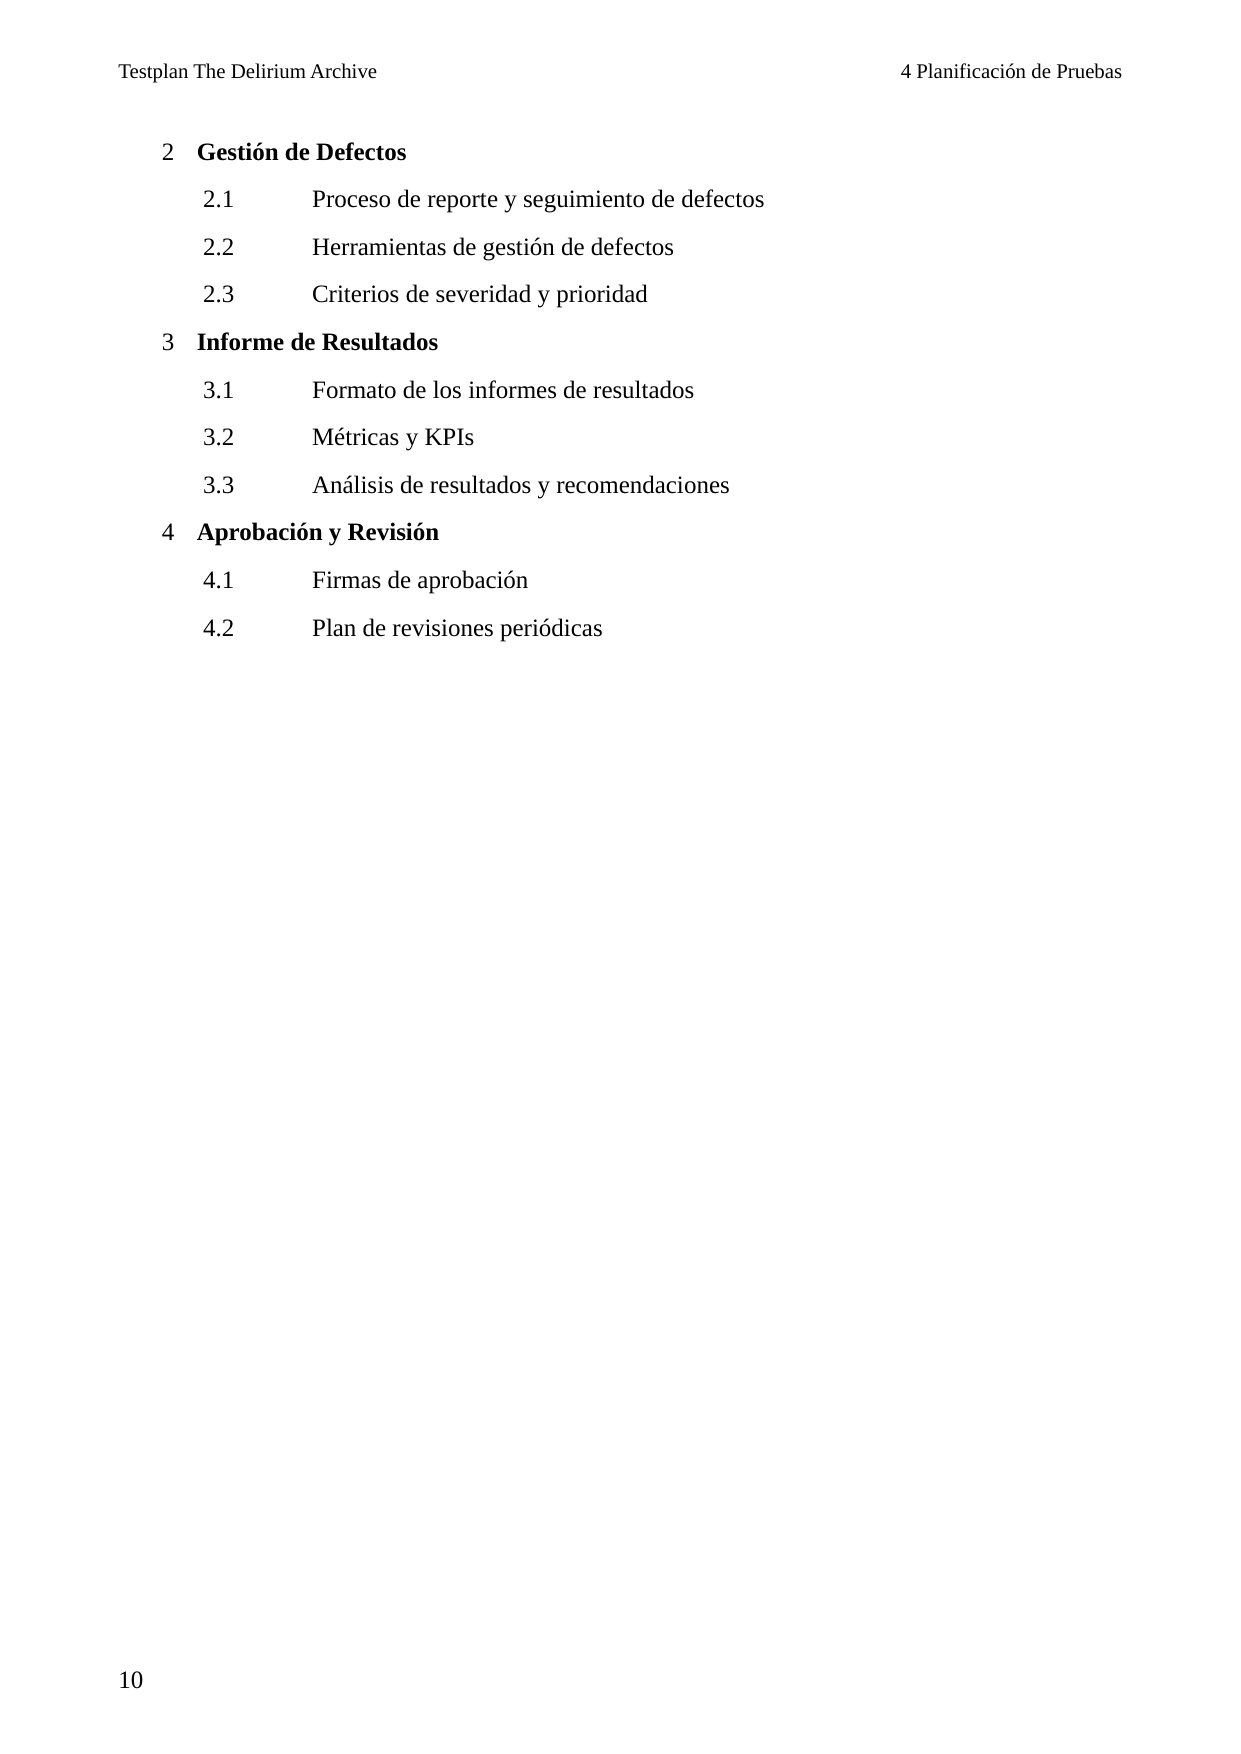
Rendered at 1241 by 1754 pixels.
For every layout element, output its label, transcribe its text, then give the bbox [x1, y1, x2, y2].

list Aprobación y Revisión [155, 517, 1122, 546]
list Proceso de reporte y seguimiento de defectos [197, 184, 1122, 213]
list Análisis de resultados y recomendaciones [197, 470, 1122, 499]
list Plan de revisiones periódicas [197, 613, 1122, 641]
list Herramientas de gestión de defectos [197, 232, 1122, 261]
list Formato de los informes de resultados [197, 375, 1122, 403]
list Métricas y KPIs [197, 422, 1122, 451]
list Firmas de aprobación [197, 565, 1122, 594]
list Gestión de Defectos [155, 137, 1122, 165]
list Informe de Resultados [155, 327, 1122, 356]
list Criterios de severidad y prioridad [197, 279, 1122, 308]
